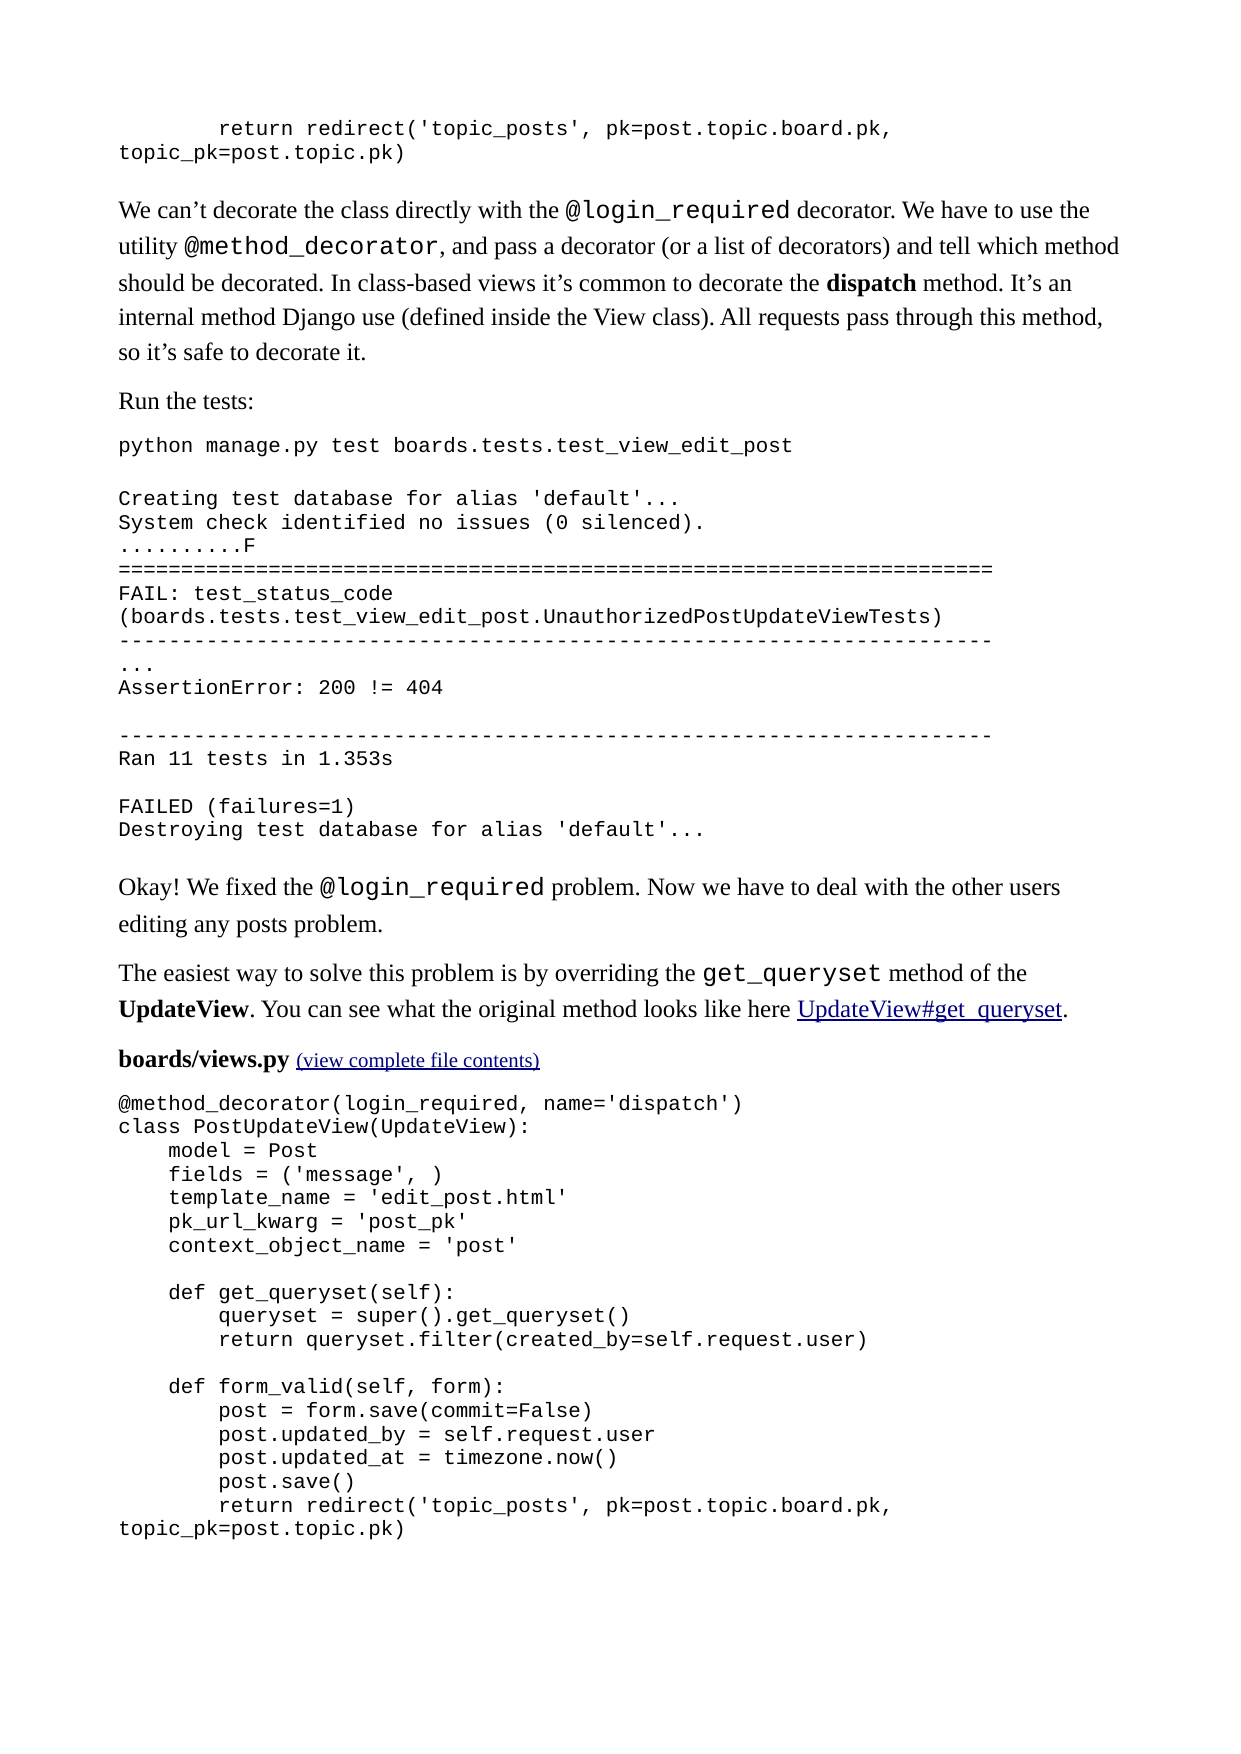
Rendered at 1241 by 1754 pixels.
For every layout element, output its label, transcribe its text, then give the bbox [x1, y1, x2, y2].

text return redirect('topic_posts', pk=post.topic.board.pk, topic_pk=post.topic.pk) [118, 118, 1122, 165]
text model = Post [118, 1140, 1122, 1164]
text Ran 11 tests in 1.353s [118, 748, 1122, 772]
text post.updated_at = timezone.now() [118, 1447, 1122, 1471]
text pk_url_kwarg = 'post_pk' [118, 1211, 1122, 1234]
text return queryset.filter(created_by=self.request.user) [118, 1329, 1122, 1353]
text post.updated_by = self.request.user [118, 1424, 1122, 1447]
text We can’t decorate the class directly with the @login_required decorator. We have to use the utility @method_decorator, and pass a decorator (or a list of decorators) and tell which method should be decorated. In class-based views it’s common to decorate the dispatch method. It’s an internal method Django use (defined inside the View class). All requests pass through this method, so it’s safe to decorate it. [118, 195, 1122, 366]
text The easiest way to solve this problem is by overriding the get_queryset method of the UpdateView. You can see what the original method looks like here UpdateView#get_queryset. [118, 958, 1122, 1023]
text Okay! We fixed the @login_required problem. Now we have to deal with the other users editing any posts problem. [118, 872, 1122, 938]
text AssertionError: 200 != 404 [118, 677, 1122, 701]
text FAIL: test_status_code (boards.tests.test_view_edit_post.UnauthorizedPostUpdateViewTests) [118, 583, 1122, 630]
text template_name = 'edit_post.html' [118, 1187, 1122, 1211]
text def form_valid(self, form): [118, 1376, 1122, 1400]
text def get_queryset(self): [118, 1282, 1122, 1306]
text Destroying test database for alias 'default'... [118, 819, 1122, 843]
text ..........F [118, 536, 1122, 559]
text ====================================================================== [118, 559, 1122, 583]
text post.save() [118, 1471, 1122, 1495]
text ---------------------------------------------------------------------- [118, 725, 1122, 748]
text queryset = super().get_queryset() [118, 1306, 1122, 1329]
text System check identified no issues (0 silenced). [118, 512, 1122, 536]
text Creating test database for alias 'default'... [118, 488, 1122, 512]
text class PostUpdateView(UpdateView): [118, 1116, 1122, 1140]
text ... [118, 654, 1122, 677]
text fields = ('message', ) [118, 1164, 1122, 1187]
text @method_decorator(login_required, name='dispatch') [118, 1093, 1122, 1116]
text Run the tests: [118, 386, 1122, 415]
text FAILED (failures=1) [118, 796, 1122, 819]
text ---------------------------------------------------------------------- [118, 630, 1122, 654]
text context_object_name = 'post' [118, 1234, 1122, 1258]
text boards/views.py (view complete file contents) [118, 1044, 1122, 1072]
text python manage.py test boards.tests.test_view_edit_post [118, 435, 1122, 459]
text return redirect('topic_posts', pk=post.topic.board.pk, topic_pk=post.topic.pk) [118, 1495, 1122, 1542]
text post = form.save(commit=False) [118, 1400, 1122, 1424]
